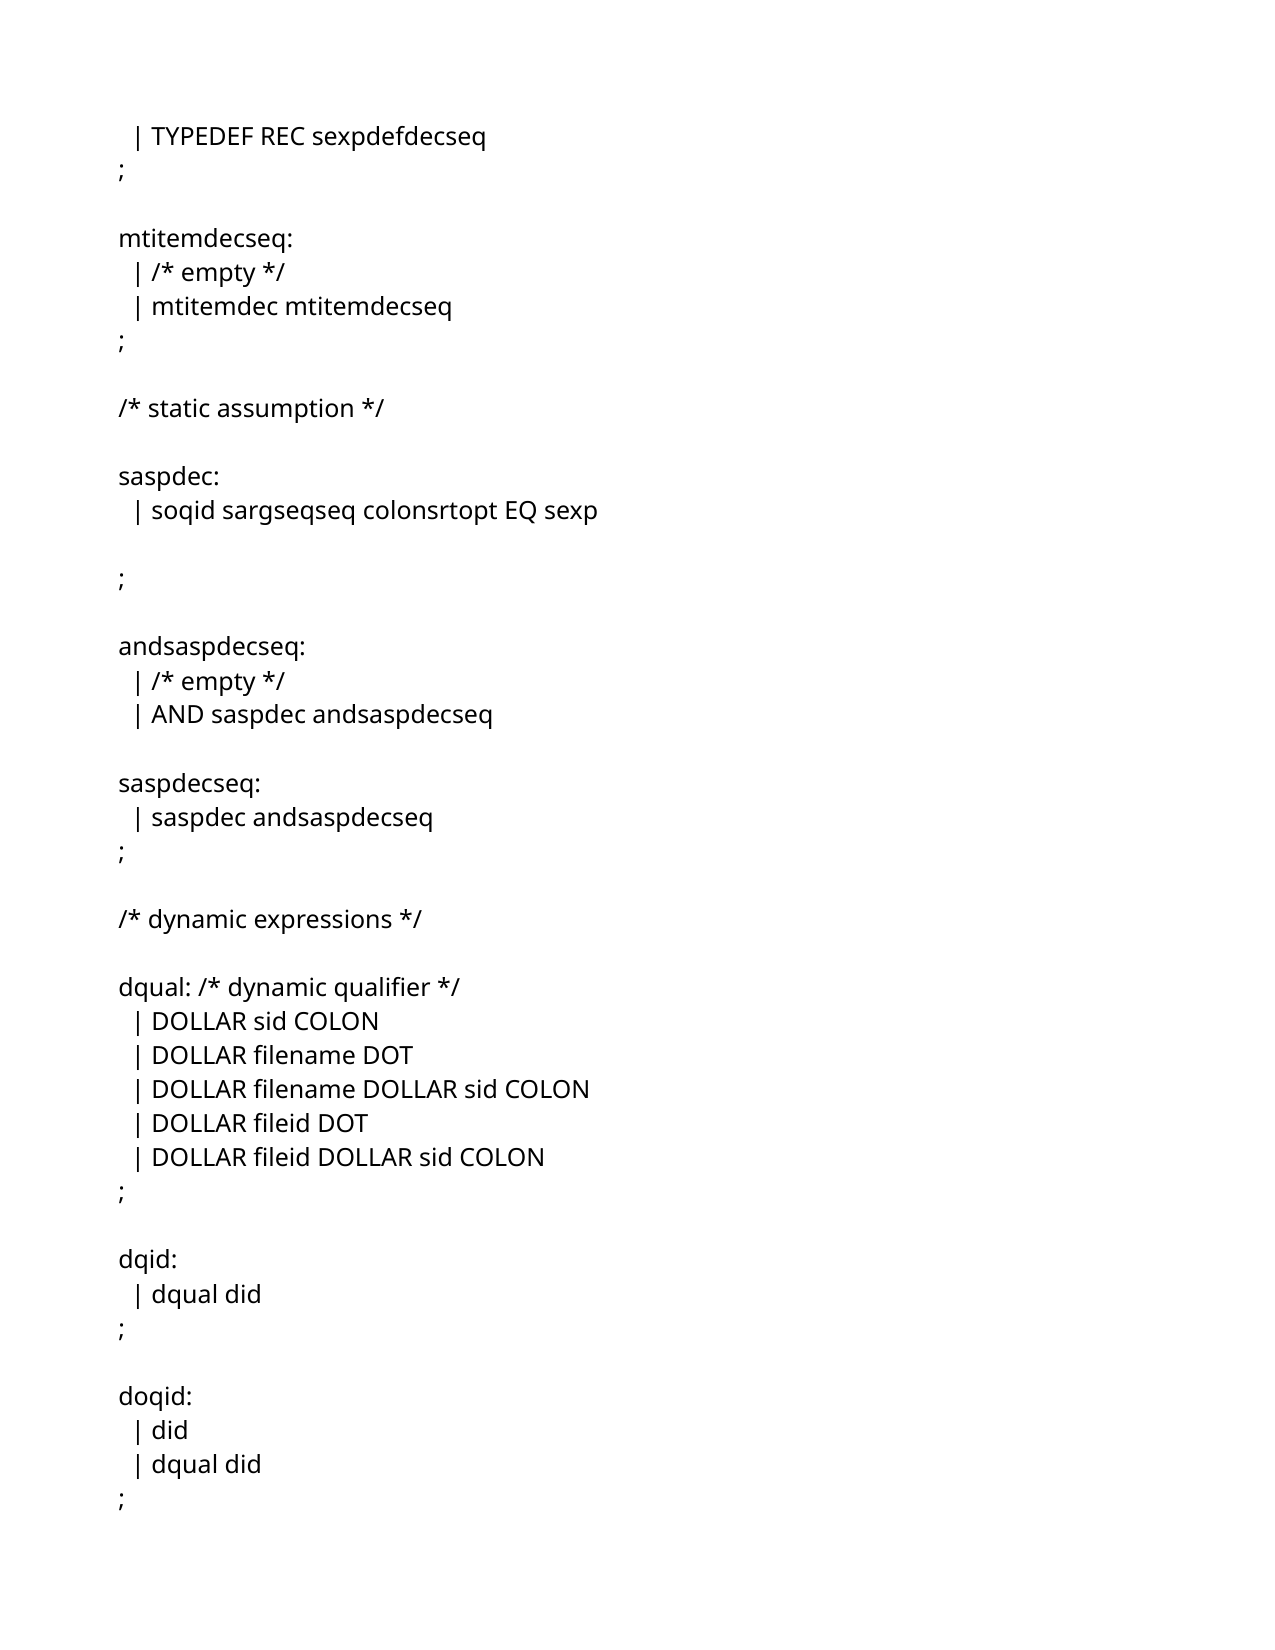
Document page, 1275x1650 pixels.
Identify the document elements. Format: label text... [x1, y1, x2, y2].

text | dqual did [118, 1276, 1157, 1310]
text ; [118, 1481, 1157, 1515]
text saspdec: [118, 459, 1157, 493]
text ; [118, 561, 1157, 595]
text | DOLLAR fileid DOLLAR sid COLON [118, 1140, 1157, 1174]
text | did [118, 1412, 1157, 1447]
text /* static assumption */ [118, 391, 1157, 425]
text | DOLLAR fileid DOT [118, 1106, 1157, 1140]
text | saspdec andsaspdecseq [118, 799, 1157, 833]
text ; [118, 322, 1157, 357]
text | TYPEDEF REC sexpdefdecseq [118, 118, 1157, 152]
text andsaspdecseq: [118, 629, 1157, 663]
text | /* empty */ [118, 663, 1157, 697]
text | DOLLAR filename DOT [118, 1038, 1157, 1072]
text doqid: [118, 1378, 1157, 1412]
text ; [118, 152, 1157, 186]
text mtitemdecseq: [118, 220, 1157, 254]
text | /* empty */ [118, 254, 1157, 288]
text | mtitemdec mtitemdecseq [118, 288, 1157, 322]
text dqid: [118, 1242, 1157, 1276]
text ; [118, 1174, 1157, 1208]
text | soqid sargseqseq colonsrtopt EQ sexp [118, 493, 1157, 527]
text | dqual did [118, 1447, 1157, 1481]
text /* dynamic expressions */ [118, 902, 1157, 936]
text | DOLLAR filename DOLLAR sid COLON [118, 1072, 1157, 1106]
text ; [118, 1310, 1157, 1344]
text | AND saspdec andsaspdecseq [118, 697, 1157, 731]
text | DOLLAR sid COLON [118, 1004, 1157, 1038]
text dqual: /* dynamic qualifier */ [118, 970, 1157, 1004]
text ; [118, 833, 1157, 867]
text saspdecseq: [118, 765, 1157, 799]
